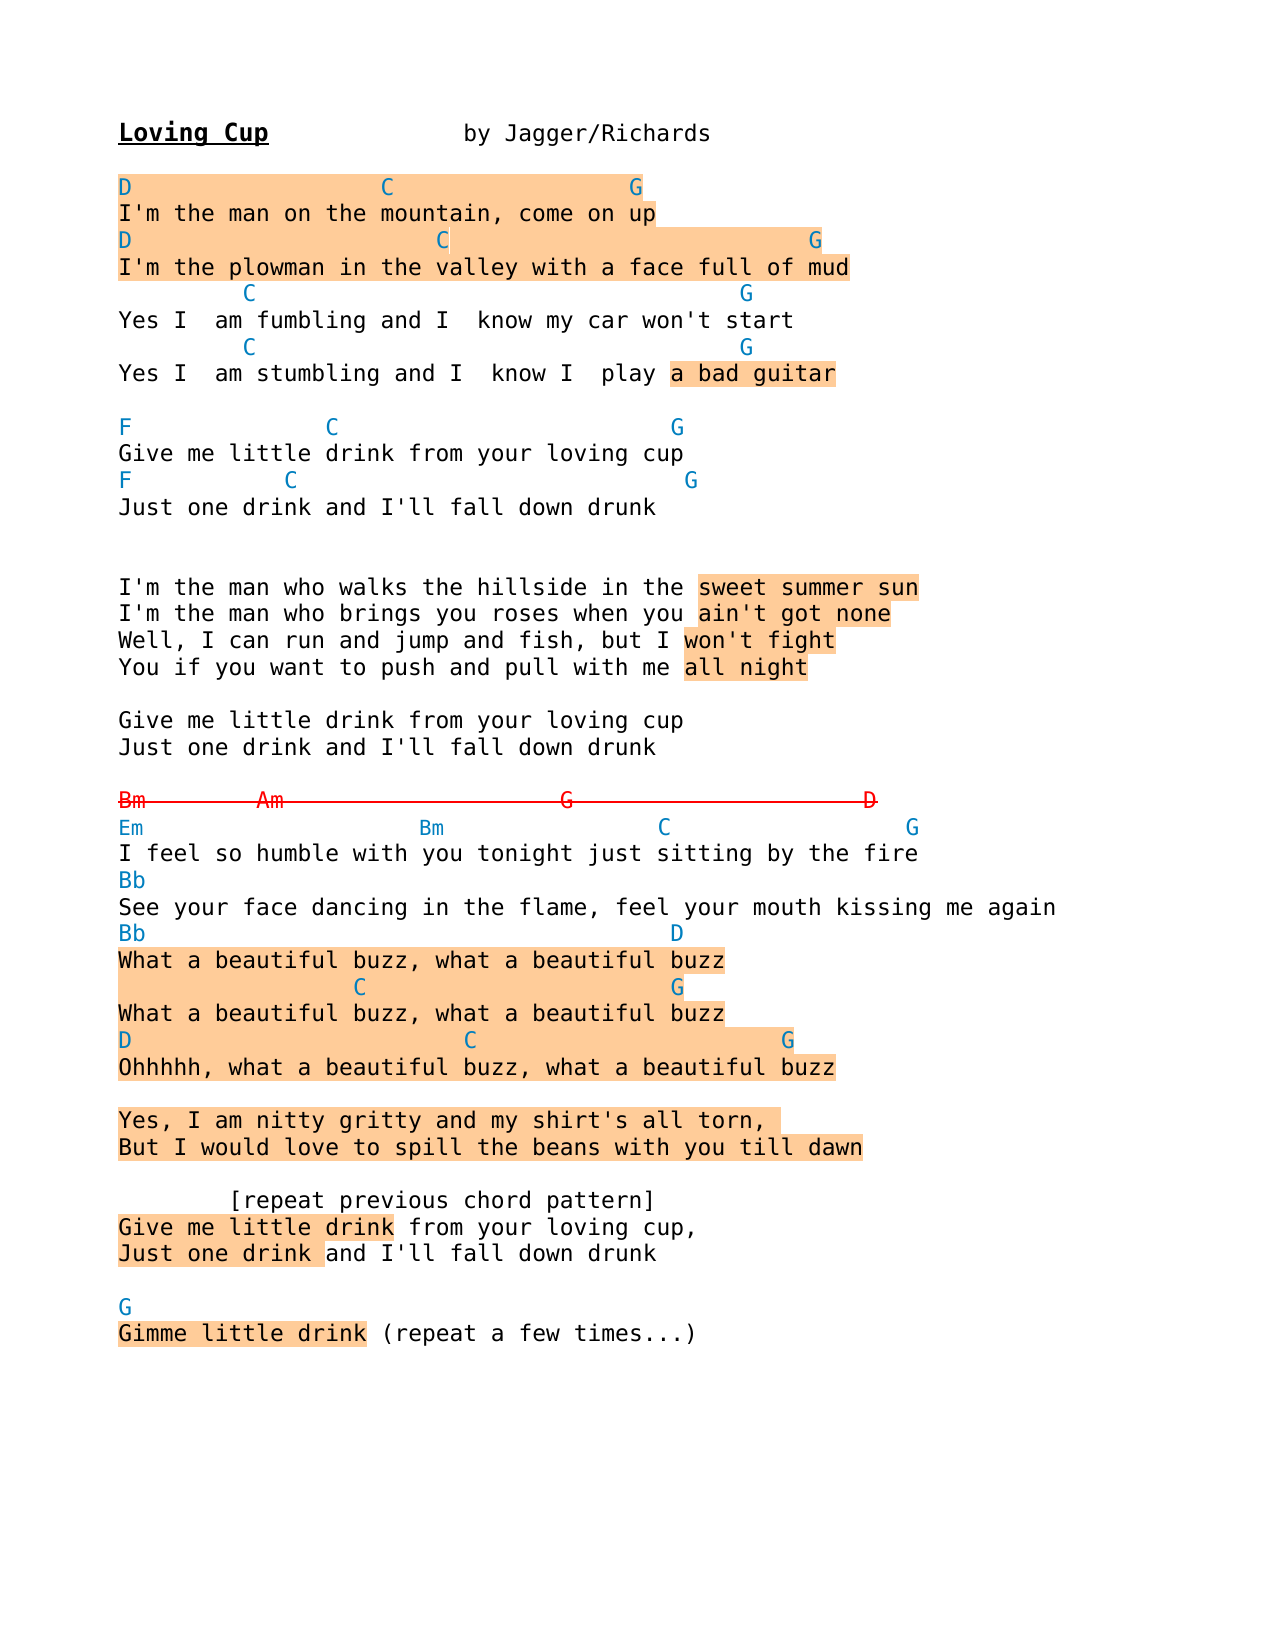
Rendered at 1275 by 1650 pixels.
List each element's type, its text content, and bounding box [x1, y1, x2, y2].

text I'm the man who brings you roses when you ain't got none [118, 601, 1157, 627]
text Em Bm C G [118, 814, 1157, 841]
text But I would love to spill the beans with you till dawn [118, 1134, 1157, 1161]
text Gimme little drink (repeat a few times...) [118, 1321, 1157, 1347]
text Just one drink and I'll fall down drunk [118, 734, 1157, 761]
text Bb D [118, 921, 1157, 947]
text Give me little drink from your loving cup [118, 707, 1157, 734]
text Bm Am G D [118, 787, 1157, 814]
text G [118, 1294, 1157, 1321]
text I'm the man who walks the hillside in the sweet summer sun [118, 574, 1157, 601]
text Just one drink and I'll fall down drunk [118, 1241, 1157, 1267]
text Yes I am stumbling and I know I play a bad guitar [118, 361, 1157, 387]
text You if you want to push and pull with me all night [118, 654, 1157, 681]
text F C G [118, 467, 1157, 494]
text Well, I can run and jump and fish, but I won't fight [118, 627, 1157, 654]
text D C G [118, 174, 1157, 201]
text D C G [118, 1027, 1157, 1054]
text Yes, I am nitty gritty and my shirt's all torn, [118, 1107, 1157, 1134]
text I feel so humble with you tonight just sitting by the fire [118, 841, 1157, 867]
text What a beautiful buzz, what a beautiful buzz [118, 947, 1157, 974]
text Yes I am fumbling and I know my car won't start [118, 307, 1157, 334]
text F C G [118, 414, 1157, 441]
text C G [118, 974, 1157, 1001]
text Ohhhhh, what a beautiful buzz, what a beautiful buzz [118, 1054, 1157, 1081]
text C G [118, 334, 1157, 361]
text I'm the man on the mountain, come on up [118, 201, 1157, 227]
text Just one drink and I'll fall down drunk [118, 494, 1157, 521]
text C G [118, 281, 1157, 307]
text What a beautiful buzz, what a beautiful buzz [118, 1001, 1157, 1027]
text Loving Cup by Jagger/Richards [118, 118, 1157, 147]
text Bb [118, 867, 1157, 894]
text Give me little drink from your loving cup [118, 441, 1157, 467]
text Give me little drink from your loving cup, [118, 1214, 1157, 1241]
text I'm the plowman in the valley with a face full of mud [118, 254, 1157, 281]
text See your face dancing in the flame, feel your mouth kissing me again [118, 894, 1157, 921]
text [repeat previous chord pattern] [118, 1187, 1157, 1214]
text D C G [118, 227, 1157, 254]
